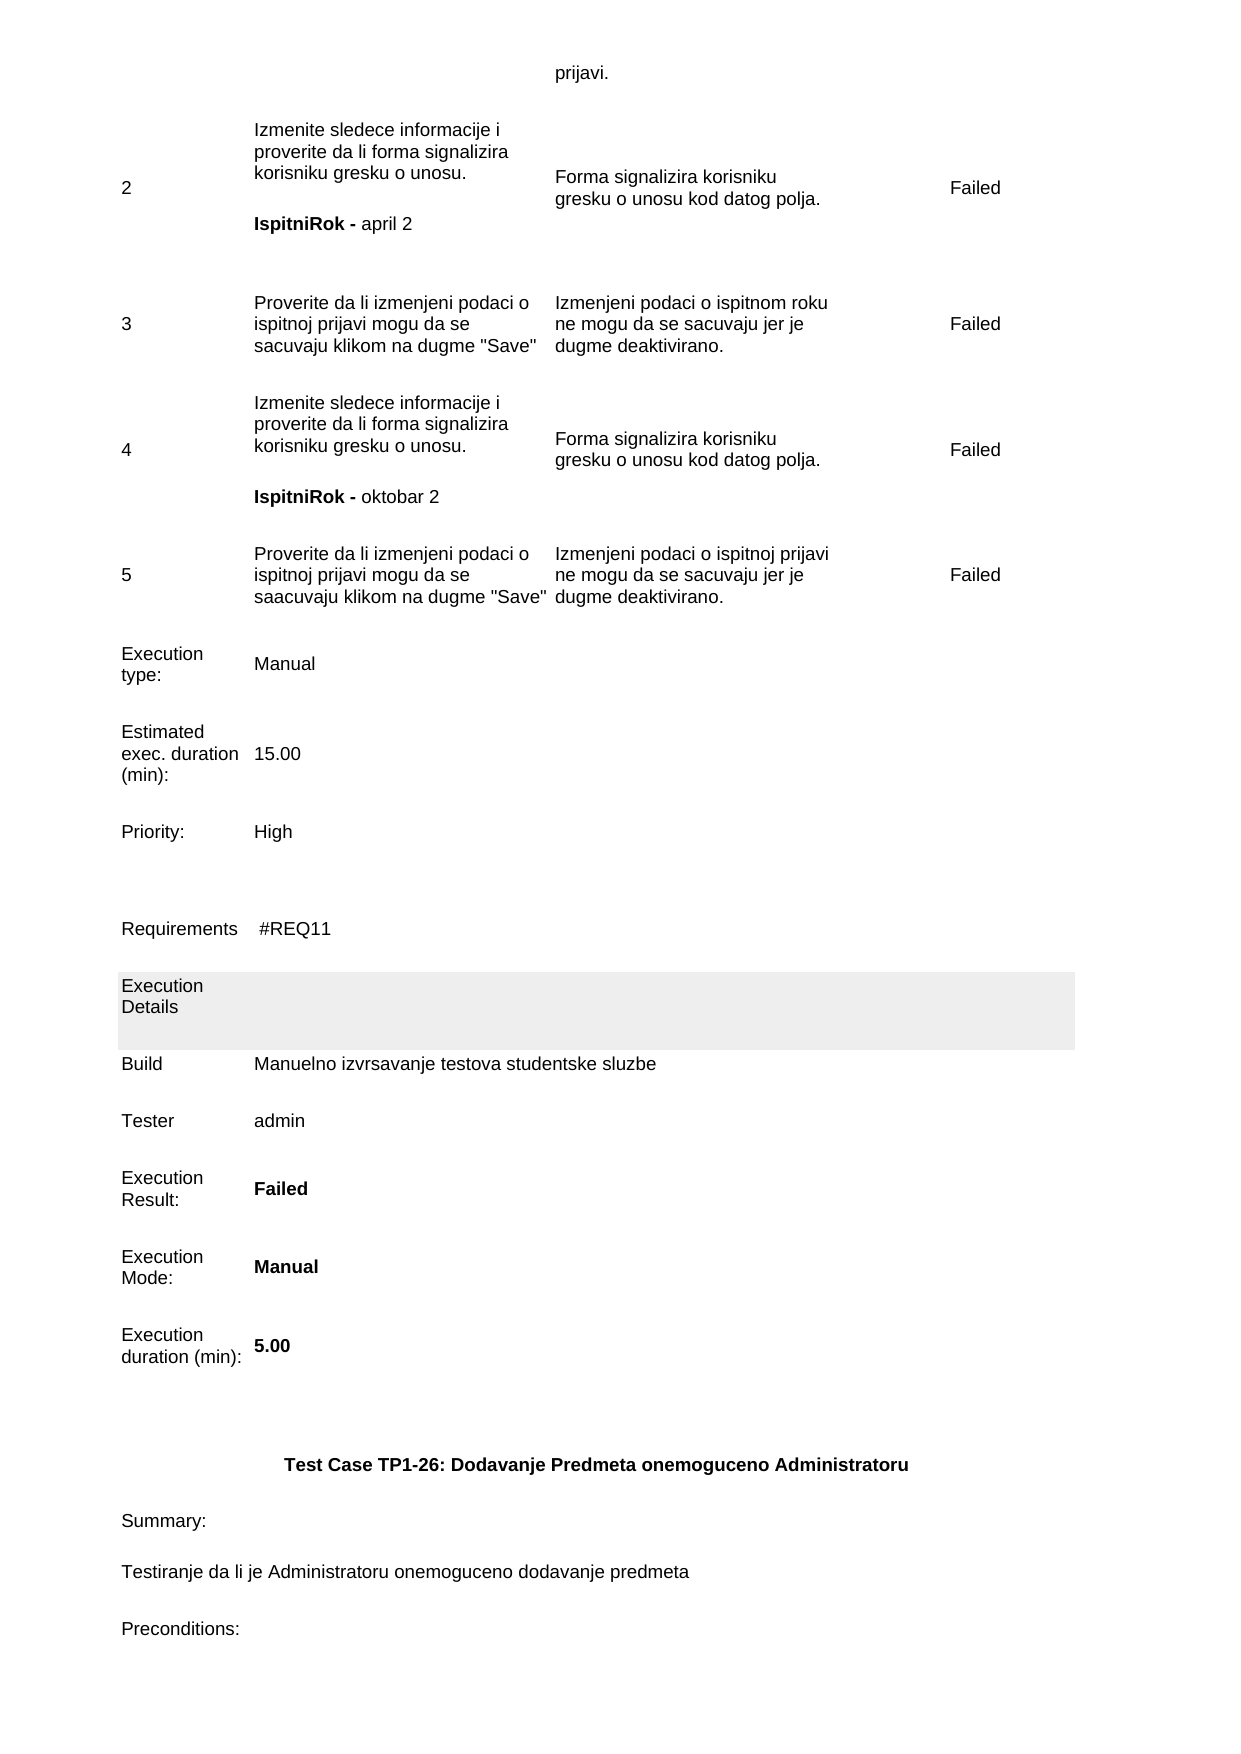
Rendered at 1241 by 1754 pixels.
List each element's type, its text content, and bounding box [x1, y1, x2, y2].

table_cell prijavi. [552, 59, 837, 116]
table_cell Failed [947, 116, 1058, 288]
table_cell [837, 116, 947, 288]
table_cell Izmenjeni podaci o ispitnoj prijavi ne mogu da se sacuvaju jer je dugme deaktivirano. [552, 540, 837, 639]
table_cell [1059, 59, 1075, 116]
table_cell Manuelno izvrsavanje testova studentske sluzbe [251, 1050, 1075, 1107]
table_cell admin [251, 1107, 1075, 1164]
table_cell Failed [947, 289, 1058, 388]
table_cell [947, 59, 1058, 116]
table_header Test Case TP1-26: Dodavanje Predmeta onemoguceno Administratoru [118, 1450, 1075, 1507]
table_cell [118, 875, 1075, 915]
table_cell Failed [947, 540, 1058, 639]
table_cell [251, 59, 552, 116]
table_cell #REQ11 [251, 915, 1075, 972]
table_cell Failed [947, 389, 1058, 539]
table_cell Tester [118, 1107, 251, 1164]
table_cell Estimated exec. duration (min): [118, 718, 251, 818]
table_cell High [251, 818, 1075, 875]
table_cell 15.00 [251, 718, 1075, 818]
table_cell Priority: [118, 818, 251, 875]
table_cell [1059, 389, 1075, 539]
table_cell 4 [118, 389, 251, 539]
table_cell Preconditions: [118, 1615, 1075, 1672]
table_cell [837, 59, 947, 116]
table_cell [1059, 116, 1075, 288]
table_cell [1059, 540, 1075, 639]
table_cell [837, 540, 947, 639]
table_cell Execution Result: [118, 1164, 251, 1242]
table_cell Execution Mode: [118, 1243, 251, 1321]
table_cell Manual [251, 1243, 1075, 1321]
table_cell Proverite da li izmenjeni podaci o ispitnoj prijavi mogu da se saacuvaju klikom na dugme "Save" [251, 540, 552, 639]
table_cell Izmenite sledece informacije i proverite da li forma signalizira korisniku gresku o unosu. IspitniRok - april 2 [251, 116, 552, 288]
table_cell Summary: Testiranje da li je Administratoru onemoguceno dodavanje predmeta [118, 1507, 1075, 1615]
table_cell Proverite da li izmenjeni podaci o ispitnoj prijavi mogu da se sacuvaju klikom na dugme "Save" [251, 289, 552, 388]
table_cell Build [118, 1050, 251, 1107]
table_cell [837, 389, 947, 539]
table_cell [837, 289, 947, 388]
table_cell Manual [251, 640, 1075, 718]
table_cell 2 [118, 116, 251, 288]
table_cell [1059, 289, 1075, 388]
table_cell Execution duration (min): [118, 1321, 251, 1399]
table_cell 3 [118, 289, 251, 388]
table_cell Forma signalizira korisniku gresku o unosu kod datog polja. [552, 389, 837, 539]
table_cell Requirements [118, 915, 251, 972]
table_cell Execution type: [118, 640, 251, 718]
table_cell [118, 59, 251, 116]
table_cell Execution Details [118, 972, 251, 1050]
table_cell 5.00 [251, 1321, 1075, 1399]
table_cell [251, 972, 1075, 1050]
table_cell Izmenite sledece informacije i proverite da li forma signalizira korisniku gresku o unosu. IspitniRok - oktobar 2 [251, 389, 552, 539]
table_cell Forma signalizira korisniku gresku o unosu kod datog polja. [552, 116, 837, 288]
table_cell Izmenjeni podaci o ispitnom roku ne mogu da se sacuvaju jer je dugme deaktivirano. [552, 289, 837, 388]
table_cell Failed [251, 1164, 1075, 1242]
table_cell 5 [118, 540, 251, 639]
